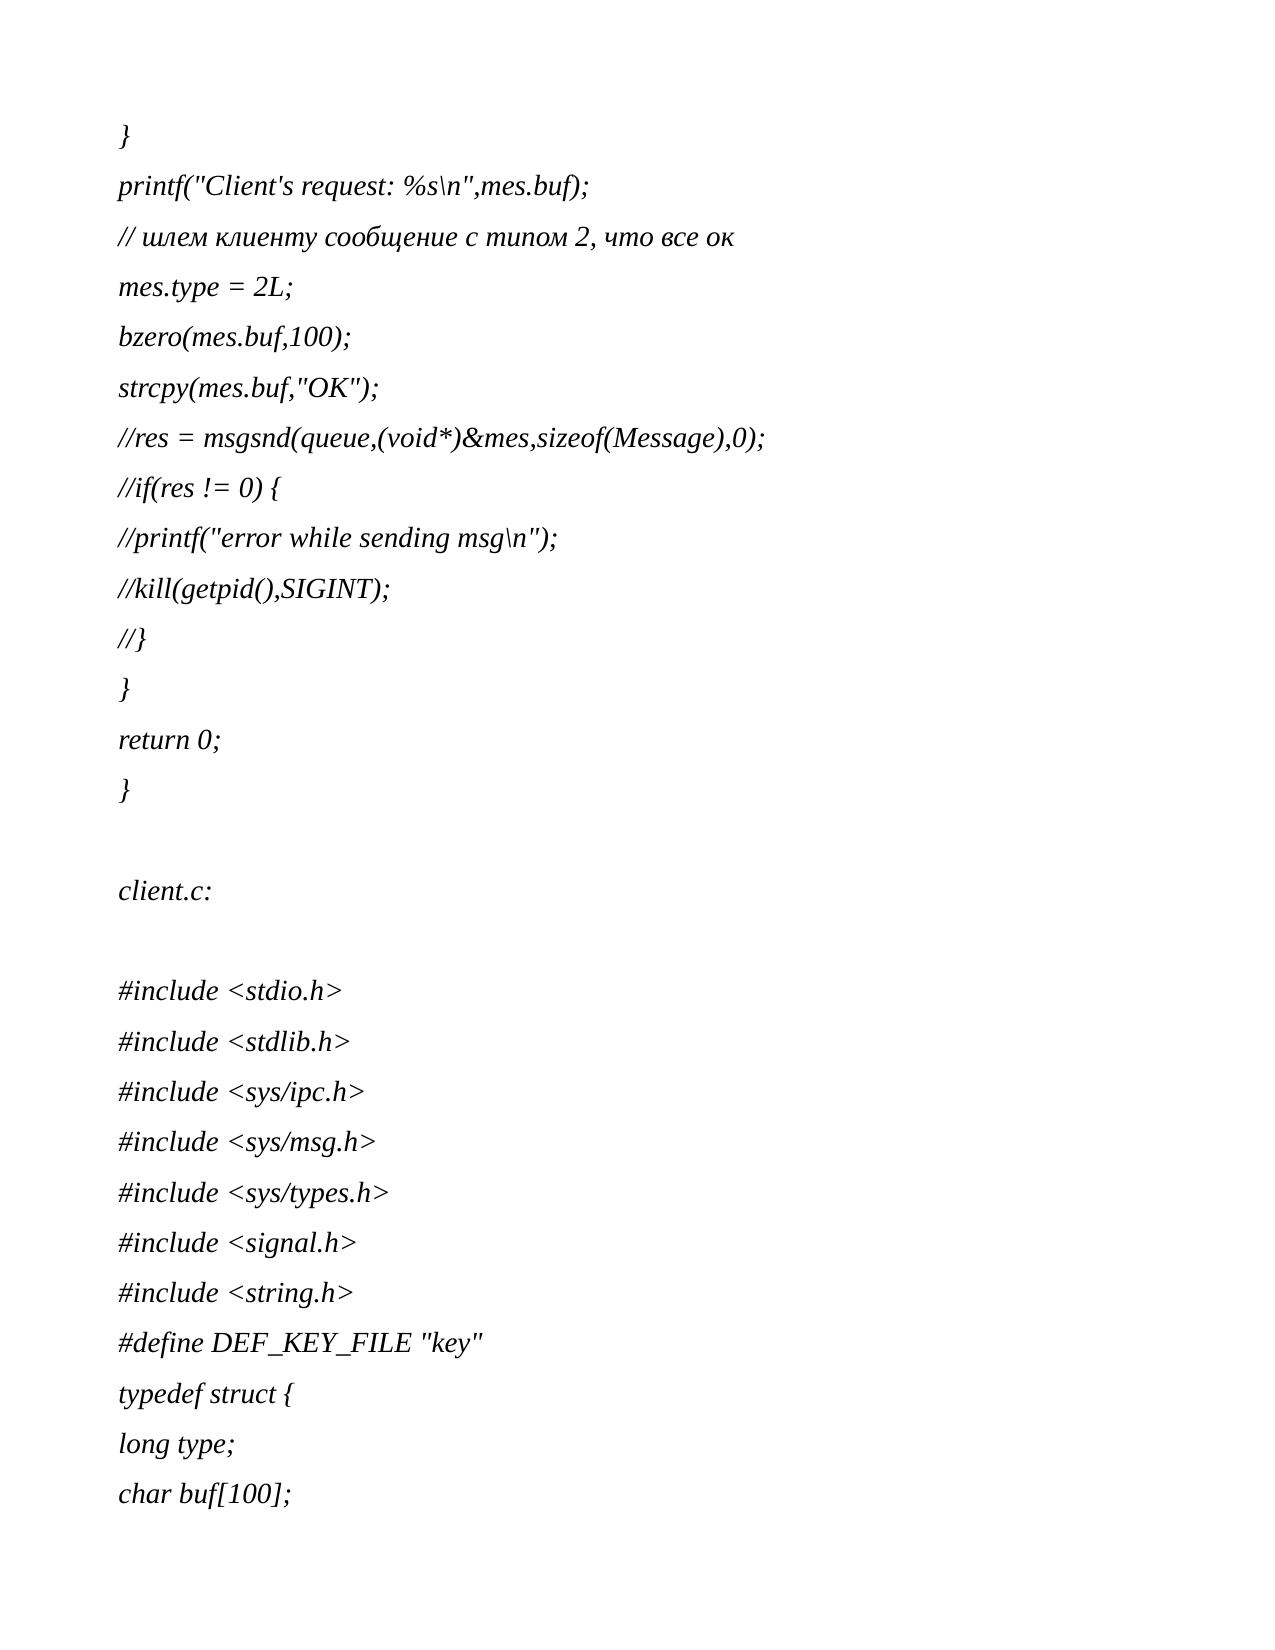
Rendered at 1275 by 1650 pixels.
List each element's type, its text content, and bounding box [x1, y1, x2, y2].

text #include <stdio.h> [118, 973, 1157, 1007]
text #include <signal.h> [118, 1225, 1157, 1258]
text printf("Client's request: %s\n",mes.buf); [118, 168, 1157, 202]
text char buf[100]; [118, 1477, 1157, 1510]
text long type; [118, 1426, 1157, 1460]
text //kill(getpid(),SIGINT); [118, 571, 1157, 604]
text client.c: [118, 873, 1157, 906]
text //printf("error while sending msg\n"); [118, 521, 1157, 554]
text #include <sys/msg.h> [118, 1124, 1157, 1158]
text } [118, 672, 1157, 705]
text #include <sys/ipc.h> [118, 1074, 1157, 1108]
text //res = msgsnd(queue,(void*)&mes,sizeof(Message),0); [118, 420, 1157, 453]
text return 0; [118, 722, 1157, 755]
text #include <sys/types.h> [118, 1175, 1157, 1208]
text mes.type = 2L; [118, 269, 1157, 303]
text // шлем клиенту сообщение с типом 2, что все ок [118, 219, 1157, 252]
text bzero(mes.buf,100); [118, 319, 1157, 353]
text typedef struct { [118, 1376, 1157, 1409]
text } [118, 772, 1157, 806]
text #include <stdlib.h> [118, 1024, 1157, 1057]
text } [118, 118, 1157, 152]
text //} [118, 621, 1157, 655]
text strcpy(mes.buf,"OK"); [118, 370, 1157, 403]
text #include <string.h> [118, 1275, 1157, 1309]
text #define DEF_KEY_FILE "key" [118, 1326, 1157, 1359]
text //if(res != 0) { [118, 470, 1157, 504]
